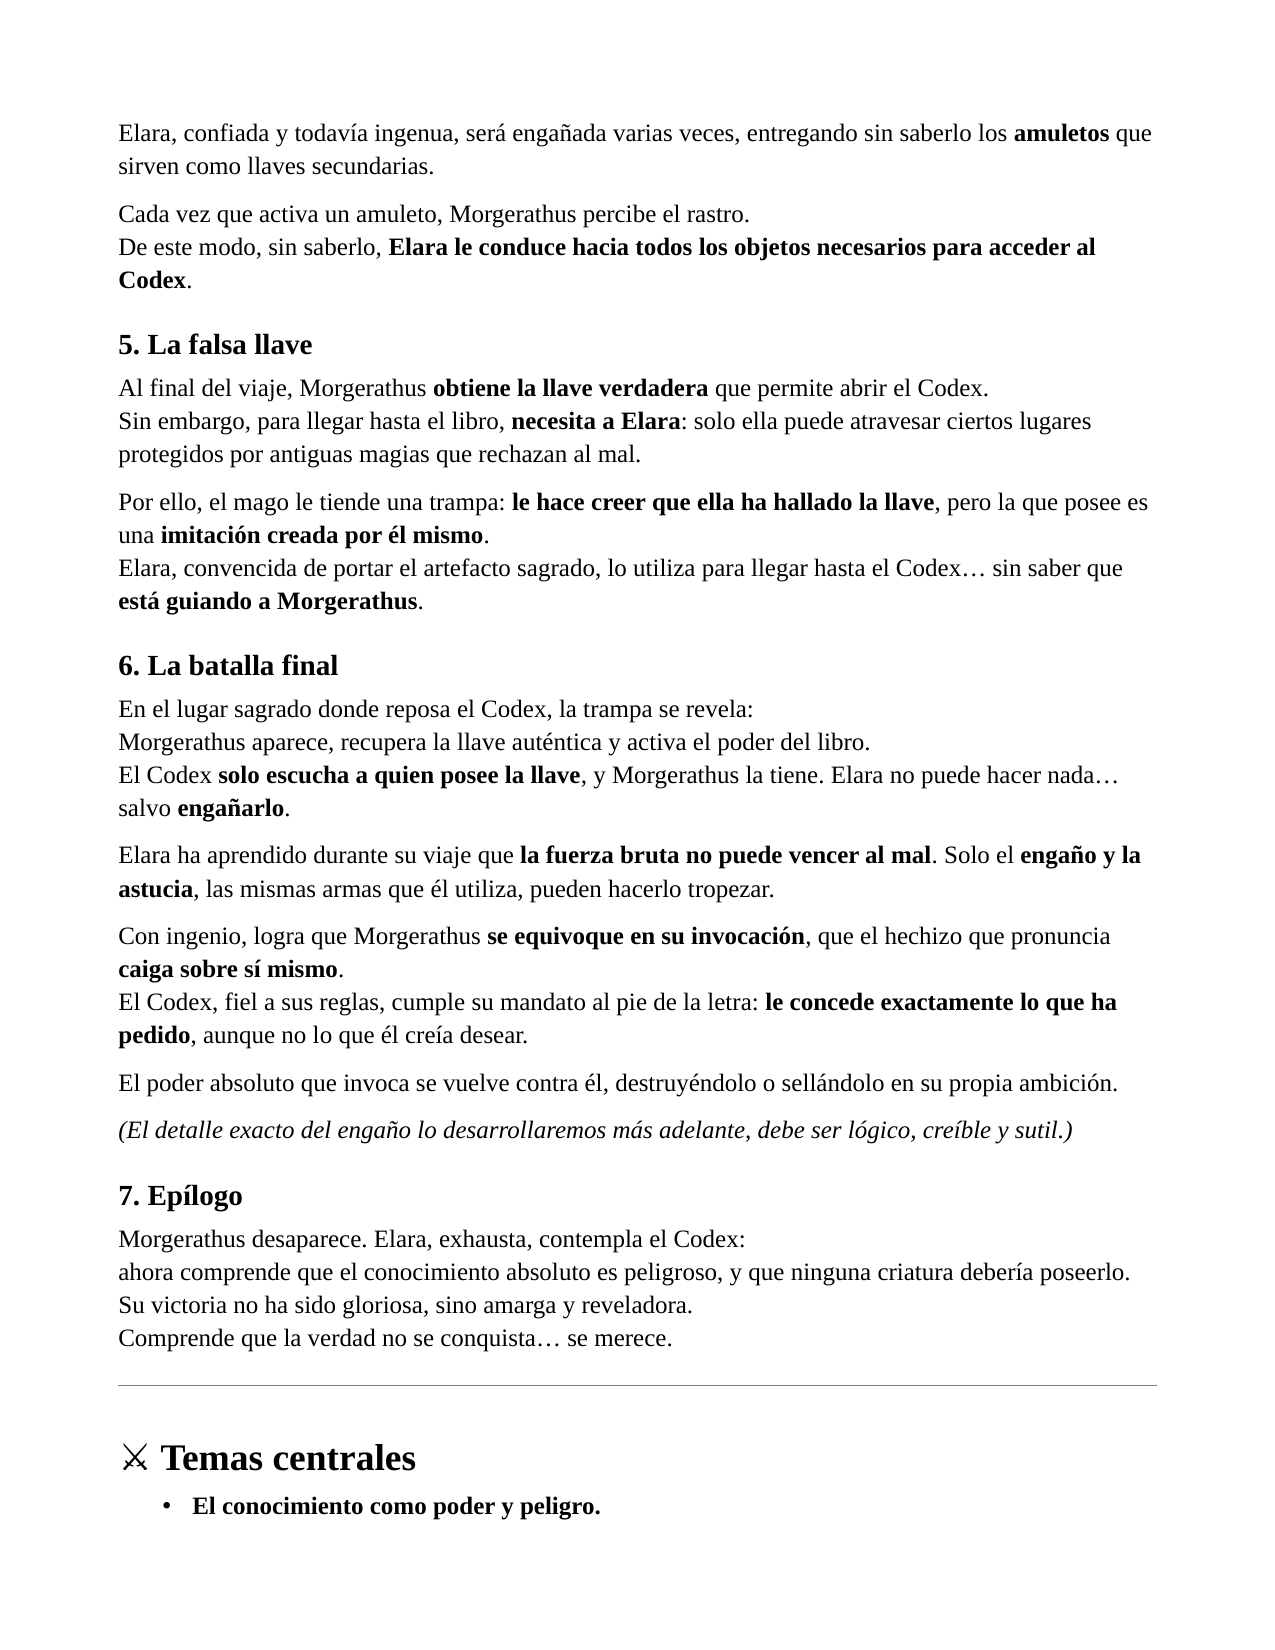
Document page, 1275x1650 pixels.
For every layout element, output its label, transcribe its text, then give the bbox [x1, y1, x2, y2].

text Morgerathus desaparece. Elara, exhausta, contempla el Codex: ahora comprende que el conocimiento absoluto es peligroso, y que ninguna criatura debería poseerlo. Su victoria no ha sido gloriosa, sino amarga y reveladora. Comprende que la verdad no se conquista… se merece. [118, 1224, 1157, 1352]
subtitle 6. La batalla final [118, 648, 1157, 681]
list El conocimiento como poder y peligro. [162, 1491, 1157, 1520]
text Al final del viaje, Morgerathus obtiene la llave verdadera que permite abrir el Codex. Sin embargo, para llegar hasta el libro, necesita a Elara: solo ella puede atravesar ciertos lugares protegidos por antiguas magias que rechazan al mal. [118, 373, 1157, 468]
text El poder absoluto que invoca se vuelve contra él, destruyéndolo o sellándolo en su propia ambición. [118, 1068, 1157, 1097]
subtitle 7. Epílogo [118, 1178, 1157, 1211]
subtitle 5. La falsa llave [118, 327, 1157, 361]
text Por ello, el mago le tiende una trampa: le hace creer que ella ha hallado la llave, pero la que posee es una imitación creada por él mismo. Elara, convencida de portar el artefacto sagrado, lo utiliza para llegar hasta el Codex… sin saber que está guiando a Morgerathus. [118, 487, 1157, 614]
text Elara ha aprendido durante su viaje que la fuerza bruta no puede vencer al mal. Solo el engaño y la astucia, las mismas armas que él utiliza, pueden hacerlo tropezar. [118, 841, 1157, 902]
text (El detalle exacto del engaño lo desarrollaremos más adelante, debe ser lógico, creíble y sutil.) [118, 1116, 1157, 1144]
text En el lugar sagrado donde reposa el Codex, la trampa se revela: Morgerathus aparece, recupera la llave auténtica y activa el poder del libro. El Codex solo escucha a quien posee la llave, y Morgerathus la tiene. Elara no puede hacer nada… salvo engañarlo. [118, 694, 1157, 822]
text Cada vez que activa un amuleto, Morgerathus percibe el rastro. De este modo, sin saberlo, Elara le conduce hacia todos los objetos necesarios para acceder al Codex. [118, 199, 1157, 293]
text Con ingenio, logra que Morgerathus se equivoque en su invocación, que el hechizo que pronuncia caiga sobre sí mismo. El Codex, fiel a sus reglas, cumple su mandato al pie de la letra: le concede exactamente lo que ha pedido, aunque no lo que él creía desear. [118, 921, 1157, 1049]
subtitle ⚔️ Temas centrales [118, 1436, 1157, 1479]
text Elara, confiada y todavía ingenua, será engañada varias veces, entregando sin saberlo los amuletos que sirven como llaves secundarias. [118, 118, 1157, 180]
